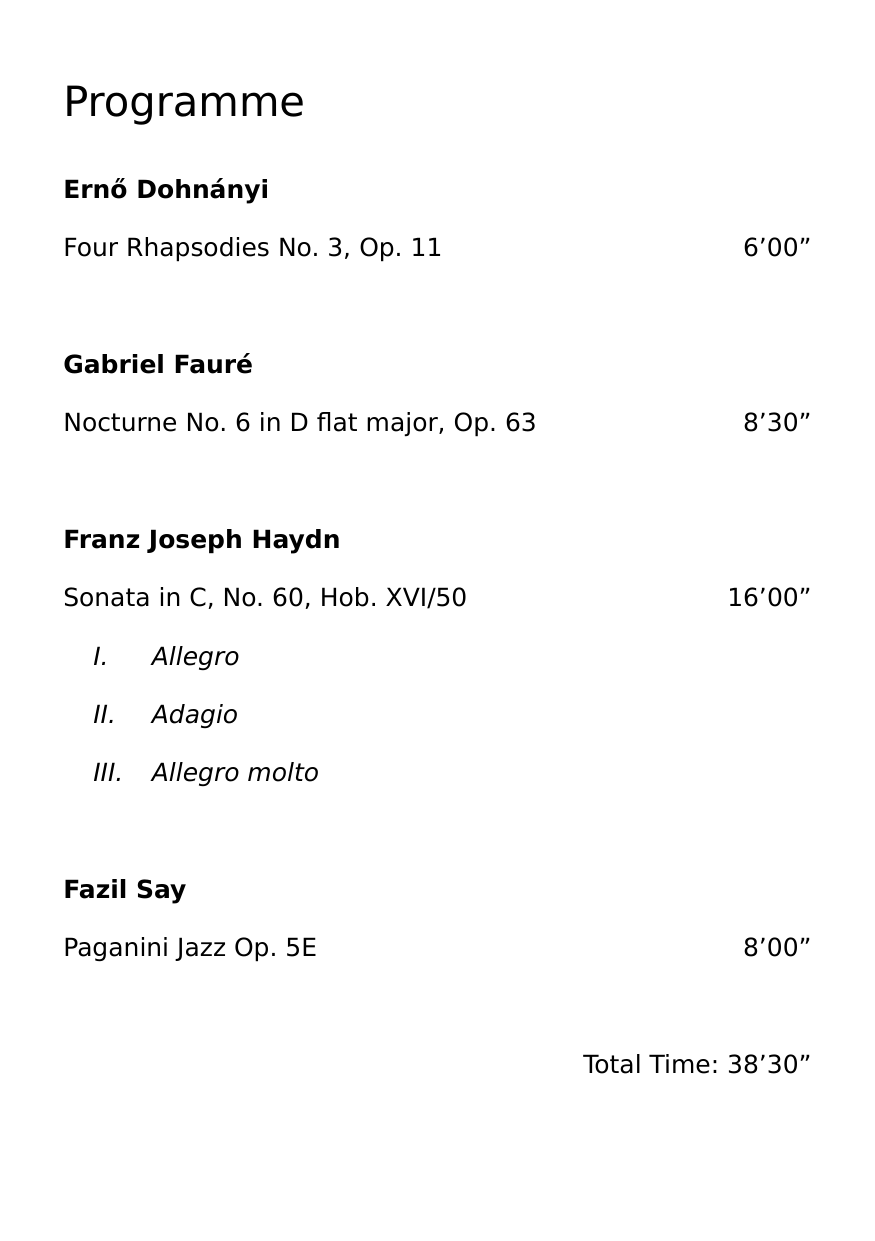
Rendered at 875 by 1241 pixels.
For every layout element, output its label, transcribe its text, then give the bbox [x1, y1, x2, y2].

text Franz Joseph Haydn [63, 525, 811, 554]
text Total Time: 38’30” [63, 1050, 811, 1079]
text Fazil Say [63, 875, 811, 904]
text III. Allegro molto [93, 758, 811, 788]
text Programme [63, 78, 811, 127]
text Four Rhapsodies No. 3, Op. 11 6’00” [63, 233, 811, 263]
text Paganini Jazz Op. 5E 8’00” [63, 933, 811, 963]
text Ernő Dohnányi [63, 175, 811, 204]
text II. Adagio [93, 700, 811, 729]
text Sonata in C, No. 60, Hob. XVI/50 16’00” [63, 583, 811, 613]
text Gabriel Fauré [63, 350, 811, 379]
text I. Allegro [93, 642, 811, 671]
text Nocturne No. 6 in D flat major, Op. 63 8’30” [63, 408, 811, 438]
